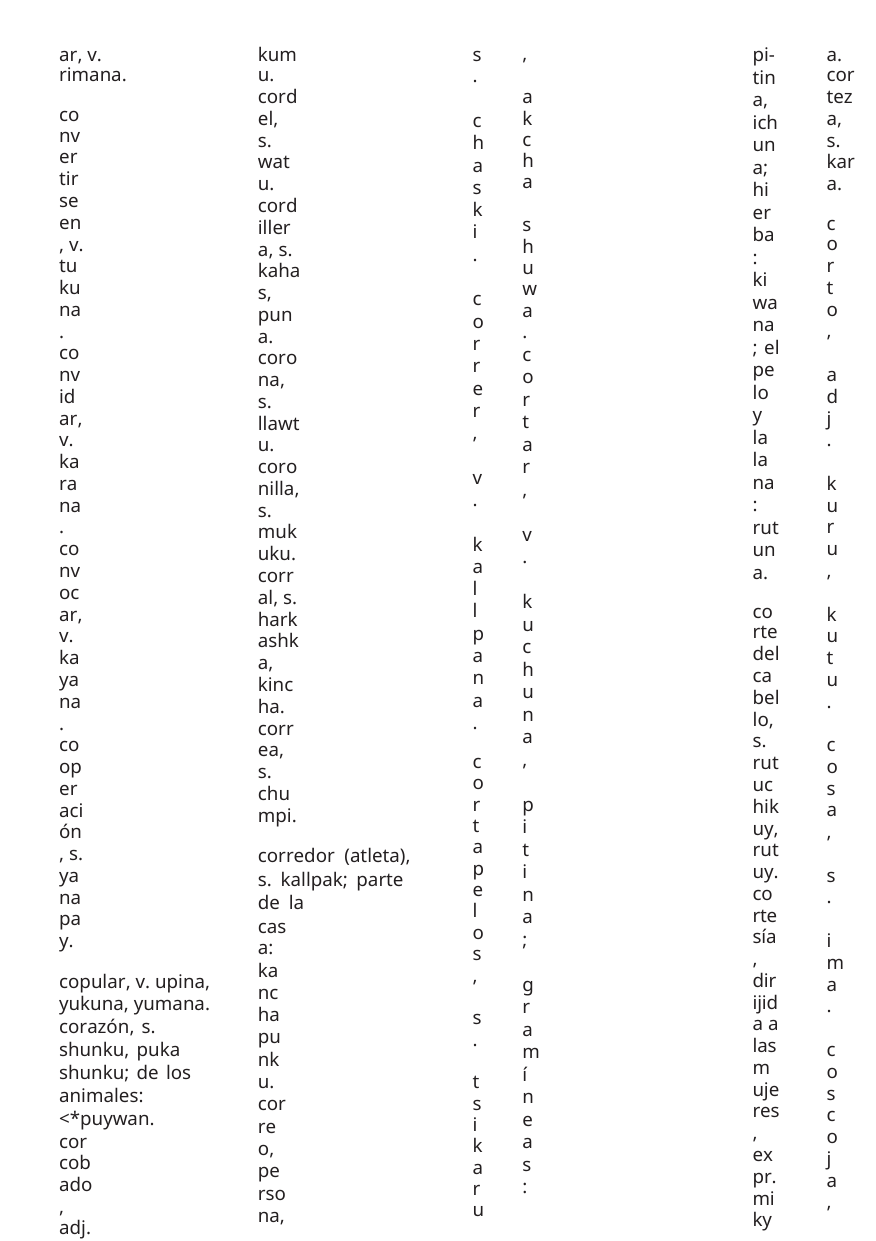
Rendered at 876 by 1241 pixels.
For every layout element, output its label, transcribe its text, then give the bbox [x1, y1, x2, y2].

text casa: kanchapunku. correo, persona, s. chaski. correr, v. kallpana. [258, 916, 287, 1228]
text corredor (atleta), s. kallpak; parte de la [258, 844, 418, 914]
text a. corteza, s. kara. [826, 44, 857, 196]
text contratiempo, s. llaki, harkay. convalecerse, v. kariyana, alliyana. conversación, s. rimanakuy. conversar, v. rimana. [59, 44, 161, 87]
text kumu. cordel, s. watu. cordillera, s. kahas, puna. corona, s. llawtu. coronilla, s. mukuku. corral, s. harkashka, kincha. correa, s. chumpi. [258, 44, 301, 827]
text cortar, v. kuchuna, pitina; gramíneas: pi- tina, ichuna; hierba: kiwana; el pelo y la lana: rutuna. [752, 44, 779, 584]
text copular, v. upina, yukuna, yumana. corazón, s. shunku, puka shunku; de los animales: <*puywan. [59, 970, 211, 1131]
text convertirse en, v. tukuna. convidar, v. karana. convocar, v. kayana. cooperación, s. yanapay. [59, 104, 83, 953]
text cortapelos, s. tsikaru, akcha shuwa. [522, 44, 527, 291]
text corcobado, adj. [59, 1131, 93, 1240]
text corte del cabello, s. rutuchikuy, rutuy. cortesía, dirijida a las mujeres, expr. miky [752, 601, 780, 1232]
